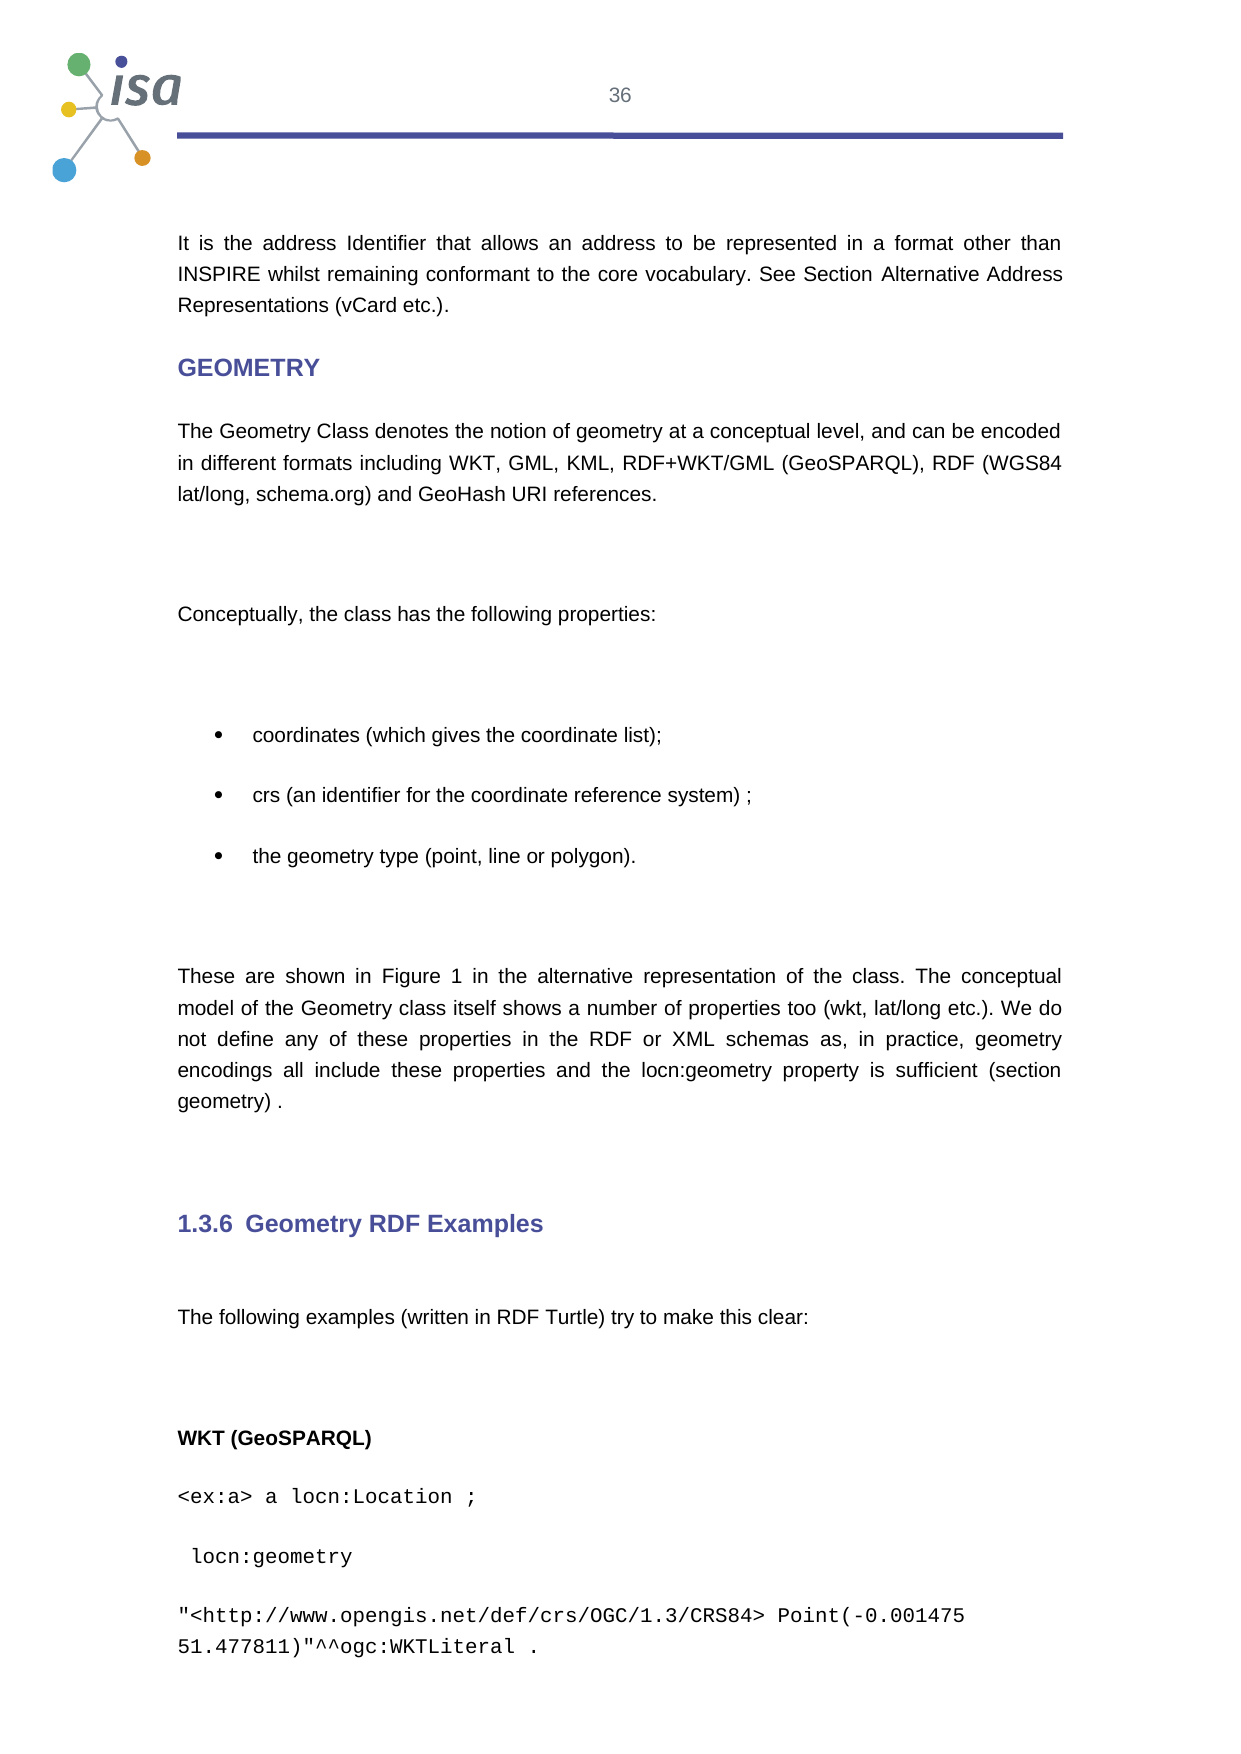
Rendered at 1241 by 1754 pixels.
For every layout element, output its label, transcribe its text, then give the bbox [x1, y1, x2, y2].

text The following examples (written in RDF Turtle) try to make this clear: [177, 1305, 1063, 1329]
text The Geometry Class denotes the notion of geometry at a conceptual level, and can be encoded in different formats including WKT, GML, KML, RDF+WKT/GML (GeoSPARQL), RDF (WGS84 lat/long, schema.org) and GeoHash URI references. [177, 419, 1063, 505]
text WKT (GeoSPARQL) [177, 1425, 1063, 1449]
subtitle Geometry RDF Examples [177, 1209, 1063, 1238]
text Conceptually, the class has the following properties: [177, 602, 1063, 626]
list crs (an identifier for the coordinate reference system) ; [215, 783, 1063, 807]
text <ex:a> a locn:Location ; [177, 1486, 1063, 1509]
text locn:geometry [177, 1546, 1063, 1569]
text "<http://www.opengis.net/def/crs/OGC/1.3/CRS84> Point(-0.001475 51.477811)"^^ogc:WKTLiteral . [177, 1606, 1063, 1660]
list the geometry type (point, line or polygon). [215, 843, 1063, 868]
list coordinates (which gives the coordinate list); [215, 723, 1063, 747]
text It is the address Identifier that allows an address to be represented in a format other than INSPIRE whilst remaining conformant to the core vocabulary. See Section 7.1. [177, 230, 1063, 317]
subtitle Geometry [177, 353, 1063, 382]
text These are shown in Figure 1 in the alternative representation of the class. The conceptual model of the Geometry class itself shows a number of properties too (wkt, lat/long etc.). We do not define any of these properties in the RDF or XML schemas as, in practice, geometry encodings all include these properties and the locn:geometry property is sufficient (section 3.4.4) . [177, 964, 1063, 1113]
